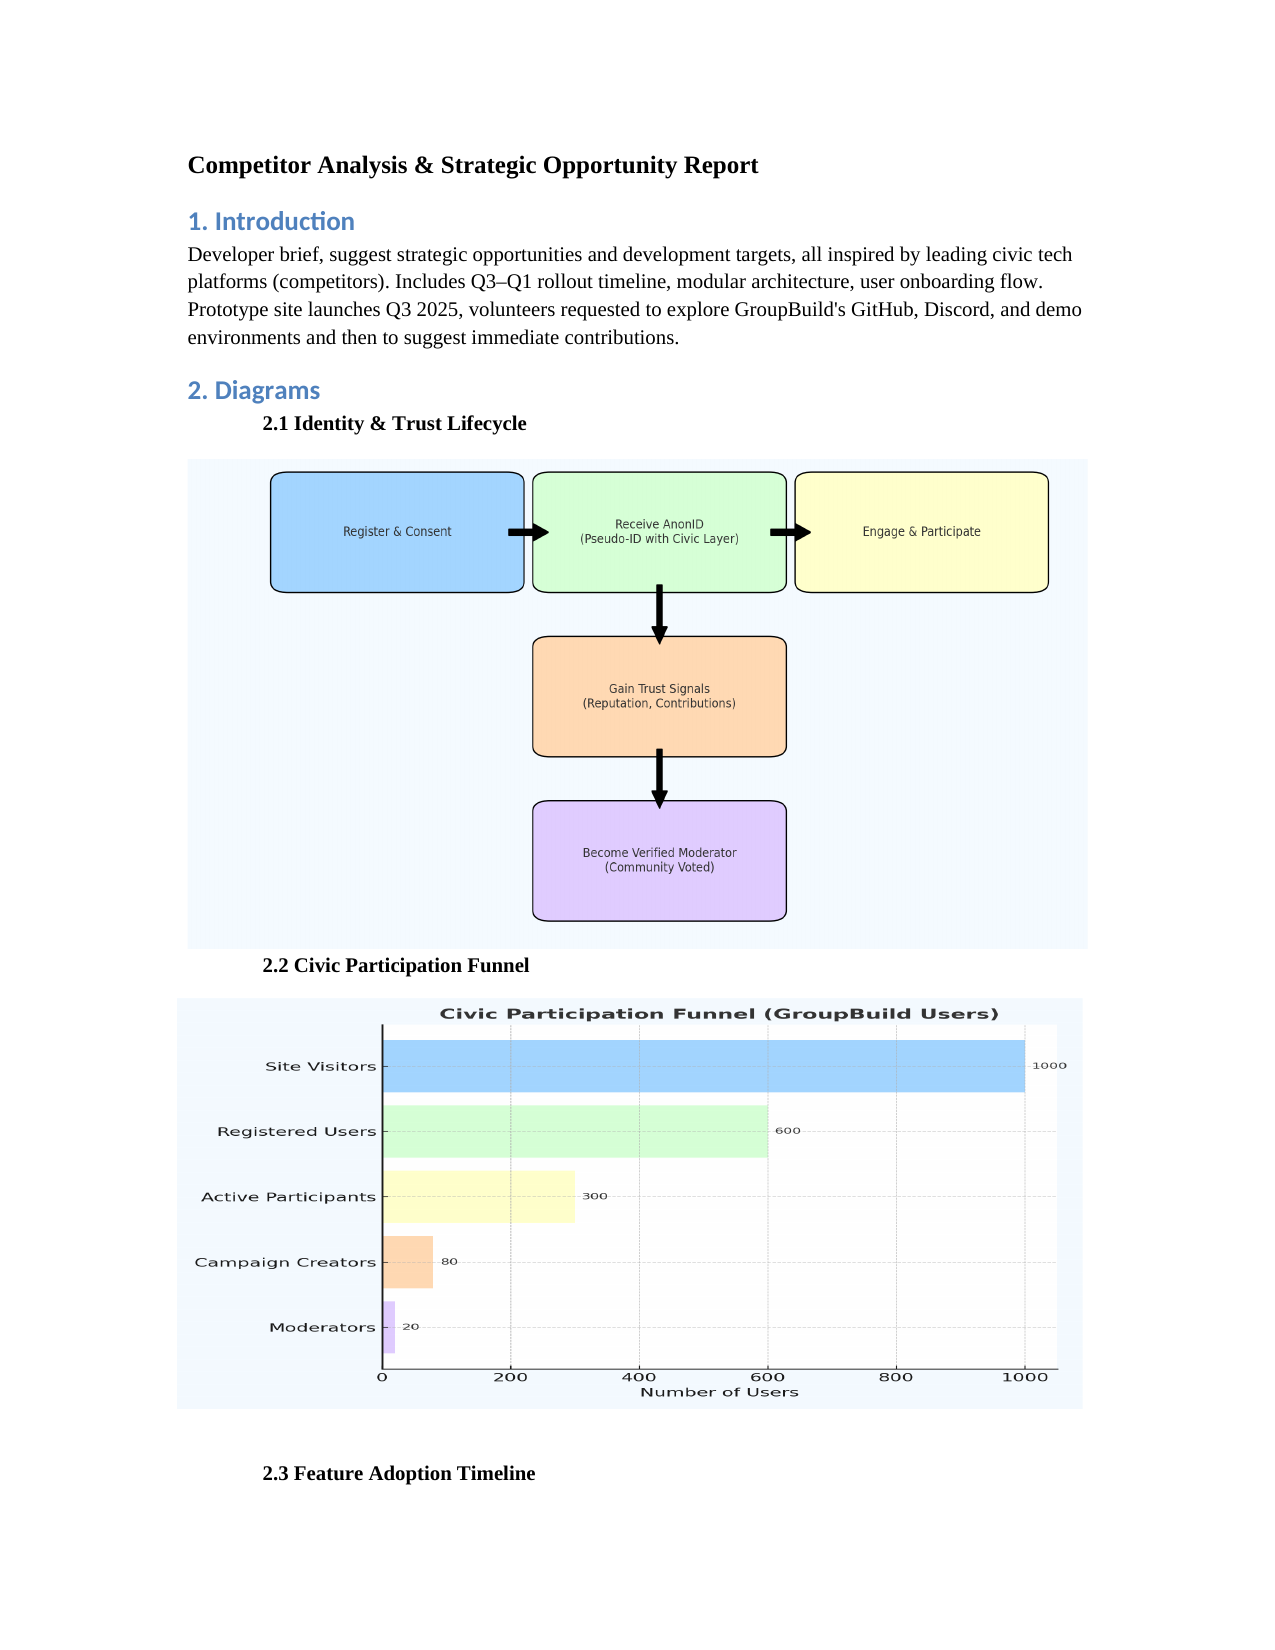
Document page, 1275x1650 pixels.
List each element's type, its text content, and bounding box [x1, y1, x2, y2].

picture [187, 459, 1088, 949]
text Competitor Analysis & Strategic Opportunity Report [187, 150, 1087, 179]
text 2.1 Identity & Trust Lifecycle [262, 411, 1087, 435]
picture [177, 998, 1083, 1409]
text 2.2 Civic Participation Funnel [262, 949, 1087, 977]
subtitle 2. Diagrams [187, 373, 1087, 406]
subtitle 1. Introduction [187, 204, 1087, 237]
text 2.3 Feature Adoption Timeline [262, 1461, 1087, 1485]
text Developer brief, suggest strategic opportunities and development targets, all inspired by leading civic tech platforms (competitors). Includes Q3–Q1 rollout timeline, modular architecture, user onboarding flow. Prototype site launches Q3 2025, volunteers requested to explore GroupBuild's GitHub, Discord, and demo environments and then to suggest immediate contributions. [187, 242, 1087, 349]
